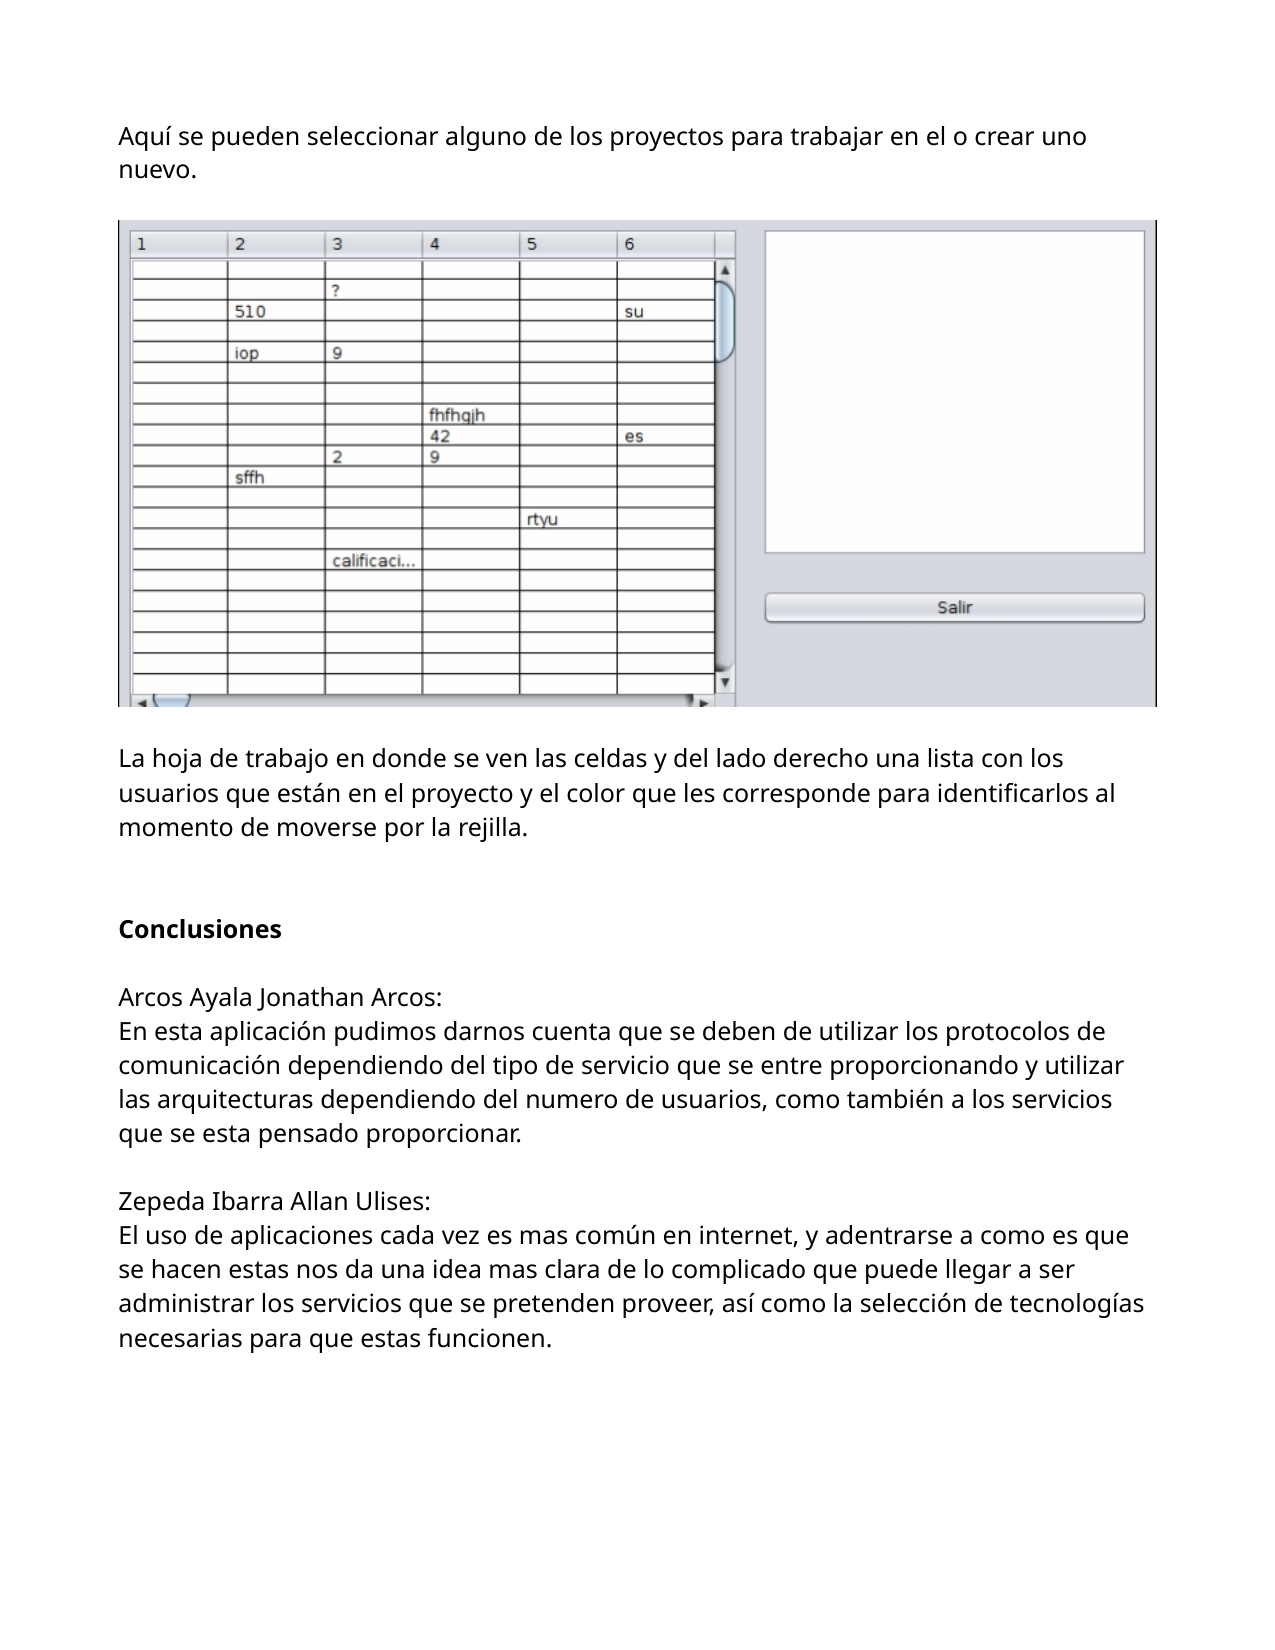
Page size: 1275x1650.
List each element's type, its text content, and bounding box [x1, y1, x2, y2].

text Zepeda Ibarra Allan Ulises: [118, 1184, 1157, 1218]
text El uso de aplicaciones cada vez es mas común en internet, y adentrarse a como es que se hacen estas nos da una idea mas clara de lo complicado que puede llegar a ser administrar los servicios que se pretenden proveer, así como la selección de tecnologías necesarias para que estas funcionen. [118, 1218, 1157, 1354]
text Conclusiones [118, 911, 1157, 946]
text En esta aplicación pudimos darnos cuenta que se deben de utilizar los protocolos de comunicación dependiendo del tipo de servicio que se entre proporcionando y utilizar las arquitecturas dependiendo del numero de usuarios, como también a los servicios que se esta pensado proporcionar. [118, 1014, 1157, 1150]
text Arcos Ayala Jonathan Arcos: [118, 979, 1157, 1014]
picture [118, 220, 1157, 707]
text La hoja de trabajo en donde se ven las celdas y del lado derecho una lista con los usuarios que están en el proyecto y el color que les corresponde para identificarlos al momento de moverse por la rejilla. [118, 741, 1157, 843]
text Aquí se pueden seleccionar alguno de los proyectos para trabajar en el o crear uno nuevo. [118, 118, 1157, 186]
